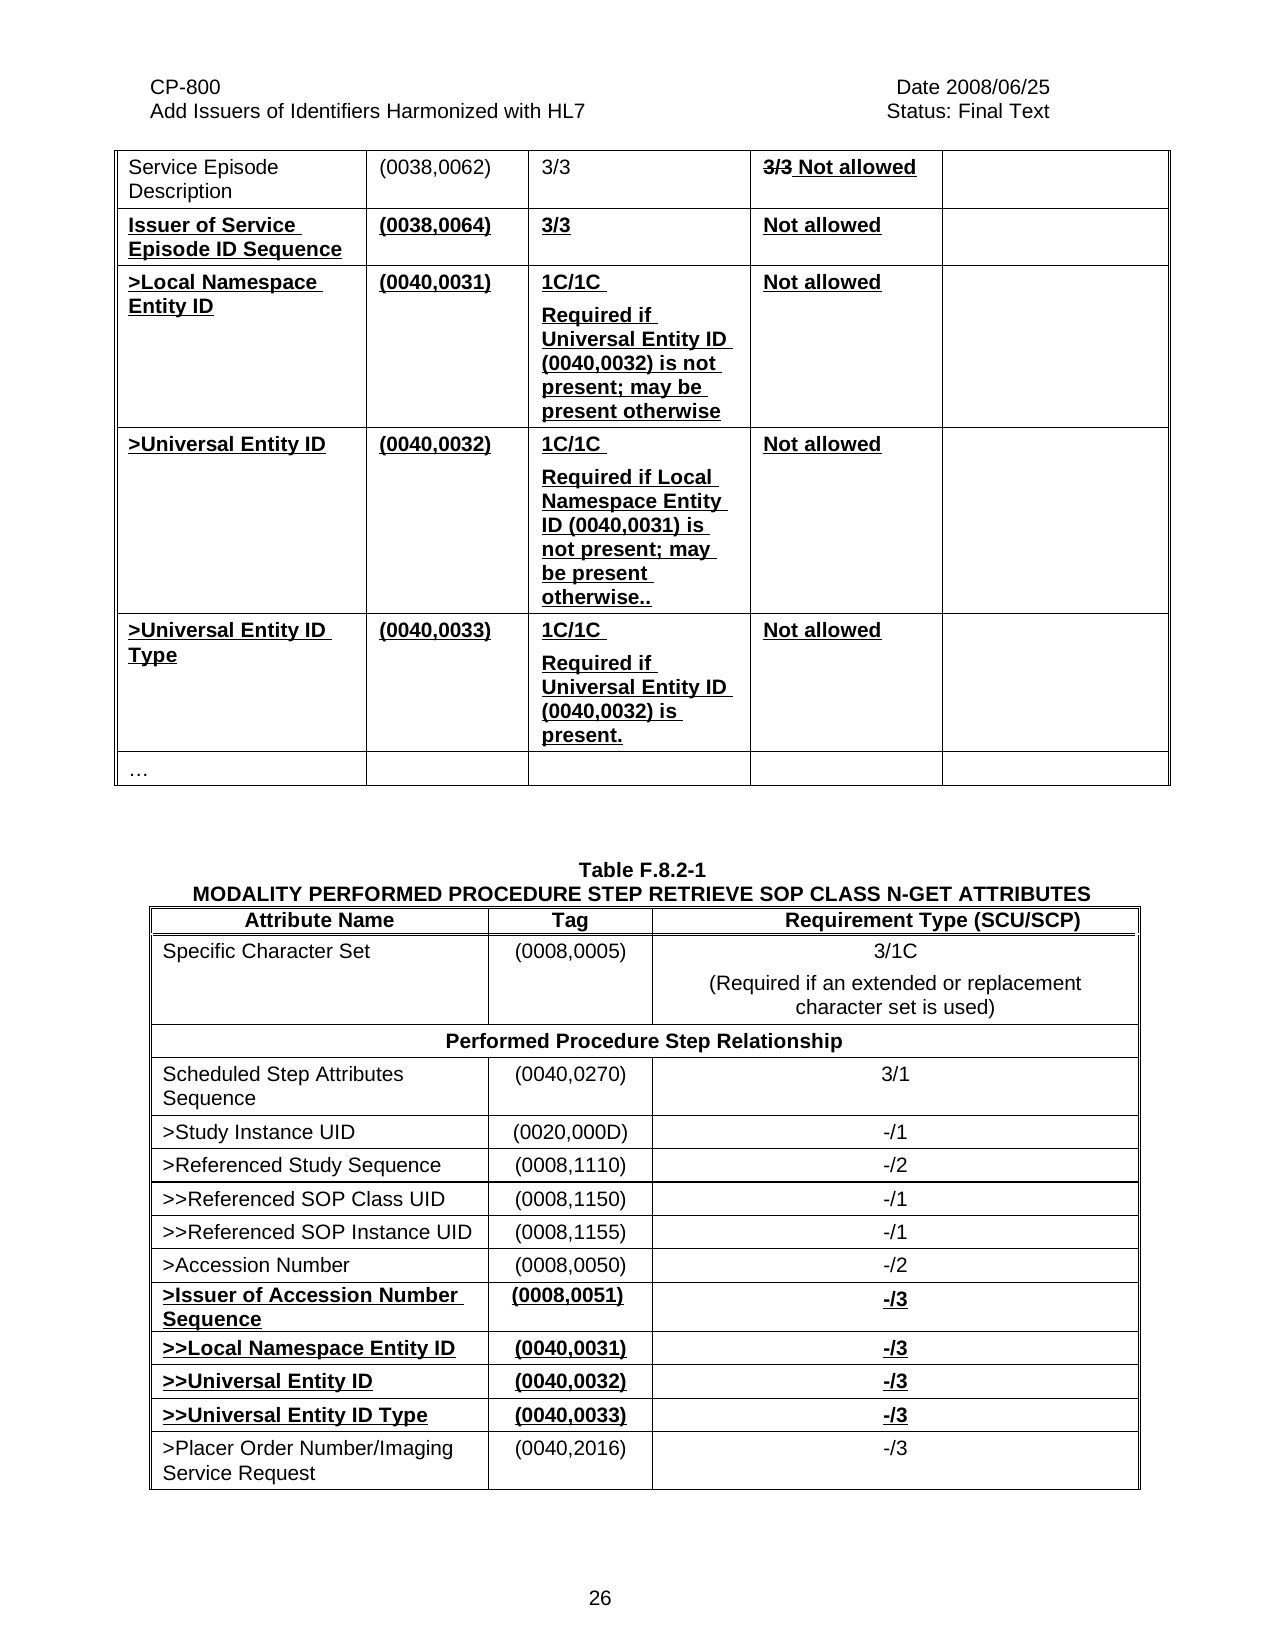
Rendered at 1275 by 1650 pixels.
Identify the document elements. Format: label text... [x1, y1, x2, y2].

table_cell (0040,0032) [489, 1365, 652, 1398]
table_cell (0040,0033) [367, 614, 528, 751]
table_cell -/3 [653, 1365, 1138, 1398]
table_cell >Accession Number [152, 1249, 488, 1282]
table_cell -/2 [653, 1249, 1138, 1282]
table_cell 3/3 [529, 151, 750, 207]
table_cell [529, 752, 750, 785]
table_cell Not allowed [751, 209, 942, 265]
table_cell Specific Character Set [150, 933, 488, 1023]
table_cell (0040,2016) [489, 1432, 652, 1489]
table_cell 3/3 [529, 209, 750, 265]
table_cell Not allowed [751, 266, 942, 427]
table_cell -/3 [653, 1283, 1138, 1331]
table_cell (0008,0005) [489, 936, 652, 1023]
table_cell [943, 428, 1168, 613]
table_cell -/2 [653, 1149, 1138, 1181]
table_cell (0038,0062) [367, 151, 528, 207]
table_cell (0040,0032) [367, 428, 528, 613]
table_cell 1C/1C Required if Universal Entity ID (0040,0032) is present. [529, 614, 750, 751]
table_cell >Universal Entity ID [118, 428, 366, 613]
table_cell Not allowed [751, 428, 942, 613]
table_cell Issuer of Service Episode ID Sequence [118, 209, 366, 265]
table_cell 1C/1C Required if Universal Entity ID (0040,0032) is not present; may be present otherwise [529, 266, 750, 427]
table_cell Service Episode Description [118, 151, 366, 207]
table_cell -/1 [653, 1116, 1138, 1148]
table_cell [943, 614, 1168, 751]
table_cell (0008,0050) [489, 1249, 652, 1282]
table_cell … [118, 752, 366, 785]
table_cell -/3 [653, 1332, 1138, 1364]
table_cell -/3 [653, 1399, 1138, 1431]
table_cell -/1 [653, 1216, 1138, 1248]
table_cell 3/1 [653, 1058, 1138, 1114]
table_cell 3/3 Not allowed [751, 151, 942, 207]
table_cell (0040,0270) [489, 1058, 652, 1114]
table_cell [943, 151, 1168, 207]
table_header Tag [489, 909, 652, 932]
table_cell Scheduled Step Attributes Sequence [152, 1058, 488, 1114]
table_cell >Local Namespace Entity ID [118, 266, 366, 427]
table_header Attribute Name [152, 909, 488, 932]
table_cell (0008,1155) [489, 1216, 652, 1248]
table_cell (0040,0031) [367, 266, 528, 427]
table_cell >>Universal Entity ID [152, 1365, 488, 1398]
table_cell >>Referenced SOP Instance UID [152, 1216, 488, 1248]
table_cell [943, 752, 1168, 785]
table_cell >>Universal Entity ID Type [152, 1399, 488, 1431]
table_cell -/1 [653, 1183, 1138, 1215]
table_cell Not allowed [751, 614, 942, 751]
table_cell (0008,1110) [489, 1149, 652, 1181]
title MODALITY PERFORMED PROCEDURE STEP RETRIEVE SOP CLASS N-GET ATTRIBUTES [150, 882, 1134, 906]
table_cell -/3 [653, 1432, 1138, 1489]
table_cell (0020,000D) [489, 1116, 652, 1148]
table_cell 3/1C (Required if an extended or replacement character set is used) [653, 933, 1139, 1023]
table_header Requirement Type (SCU/SCP) [653, 909, 1138, 932]
table_cell (0038,0064) [367, 209, 528, 265]
title Table F.8.2-1 [150, 858, 1134, 882]
table_cell 1C/1C Required if Local Namespace Entity ID (0040,0031) is not present; may be present otherwise.. [529, 428, 750, 613]
table_cell (0040,0033) [489, 1399, 652, 1431]
table_cell (0008,0051) [489, 1283, 652, 1331]
table_cell [751, 752, 942, 785]
table_cell (0040,0031) [489, 1332, 652, 1364]
table_cell >Referenced Study Sequence [152, 1149, 488, 1181]
table_cell >>Local Namespace Entity ID [152, 1332, 488, 1364]
table_cell >Placer Order Number/Imaging Service Request [152, 1432, 488, 1489]
table_cell >Issuer of Accession Number Sequence [152, 1283, 488, 1331]
table_cell >Universal Entity ID Type [118, 614, 366, 751]
table_cell [943, 266, 1168, 427]
table_cell Performed Procedure Step Relationship [152, 1025, 1138, 1057]
table_cell [367, 752, 528, 785]
table_cell (0008,1150) [489, 1183, 652, 1215]
table_cell [943, 209, 1168, 265]
table_cell >>Referenced SOP Class UID [152, 1183, 488, 1215]
table_cell >Study Instance UID [152, 1116, 488, 1148]
